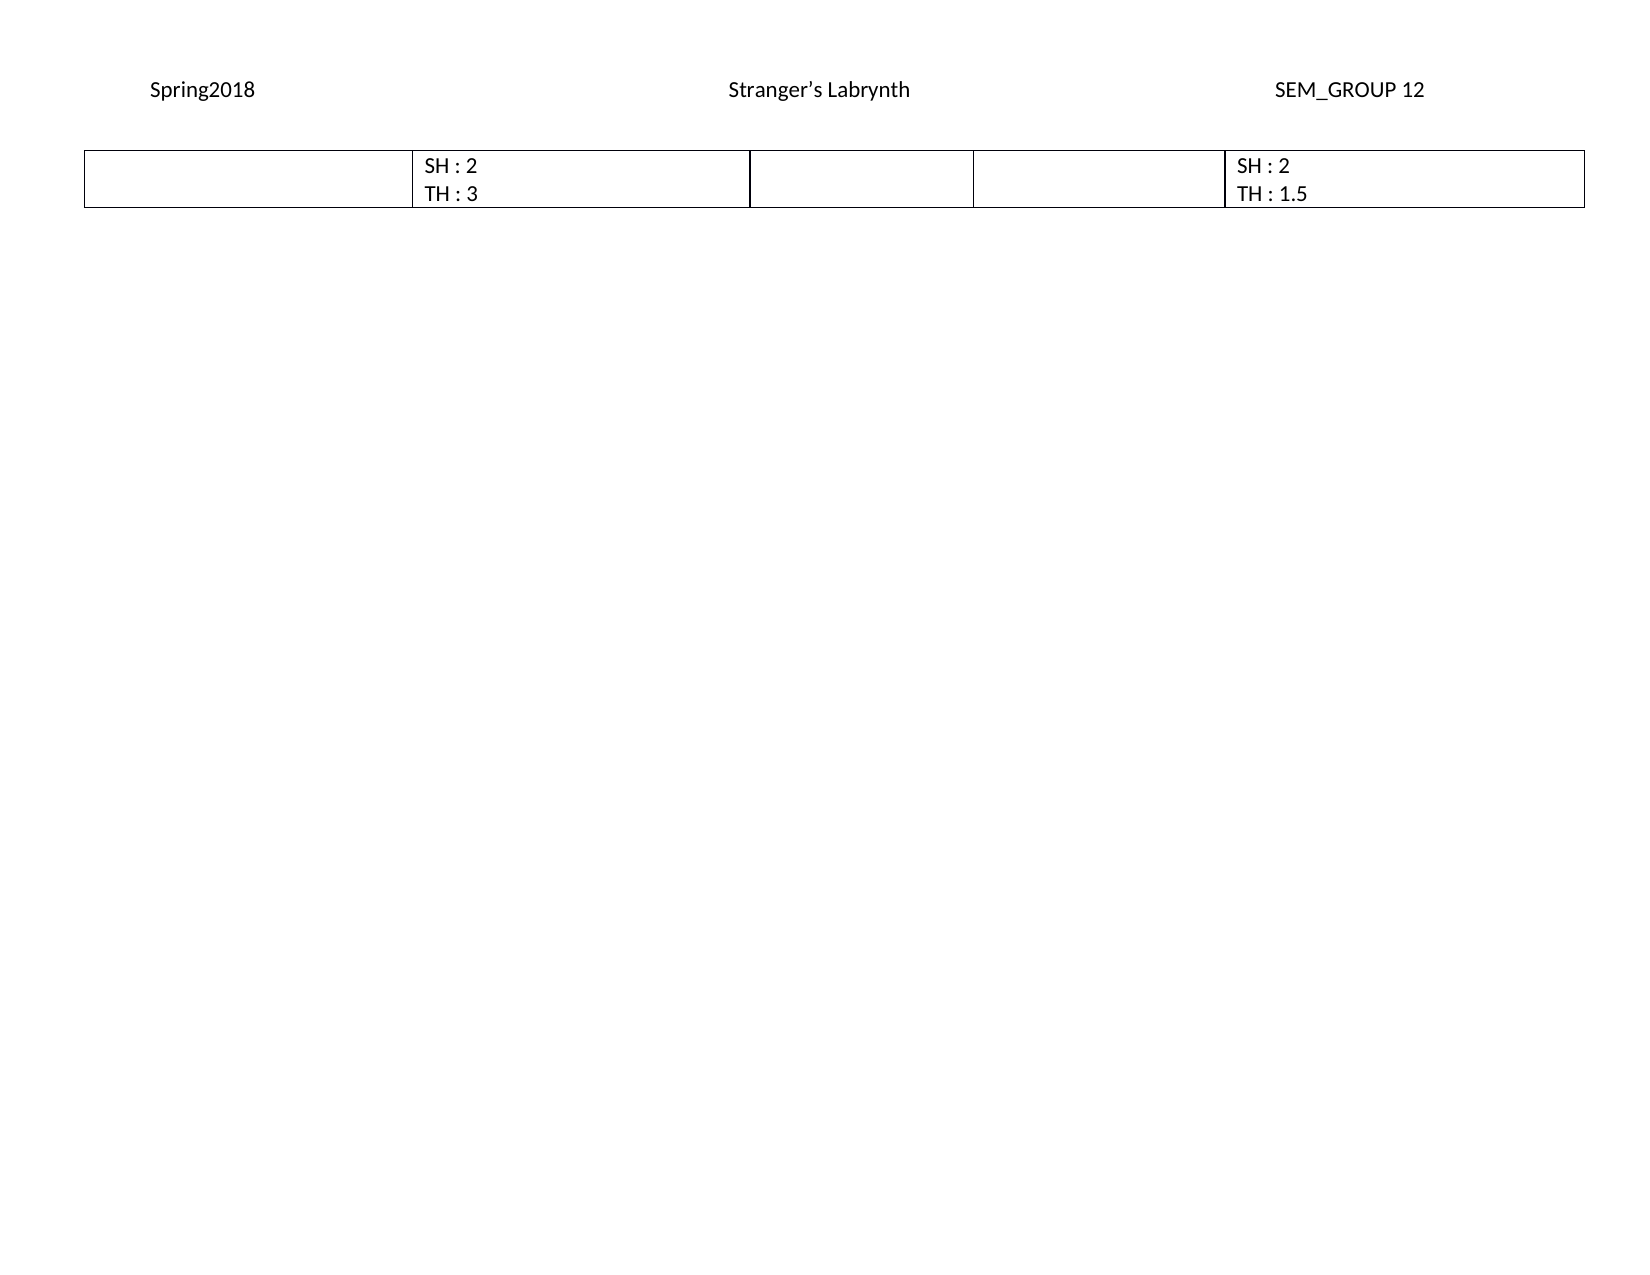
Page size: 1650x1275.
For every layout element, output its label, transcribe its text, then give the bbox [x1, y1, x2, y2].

table_cell [751, 151, 973, 207]
table_cell SH : 2 TH : 1.5 [1226, 151, 1584, 207]
table_cell [85, 151, 412, 207]
table_cell [974, 151, 1224, 207]
table_cell SH : 2 TH : 3 [413, 151, 749, 207]
